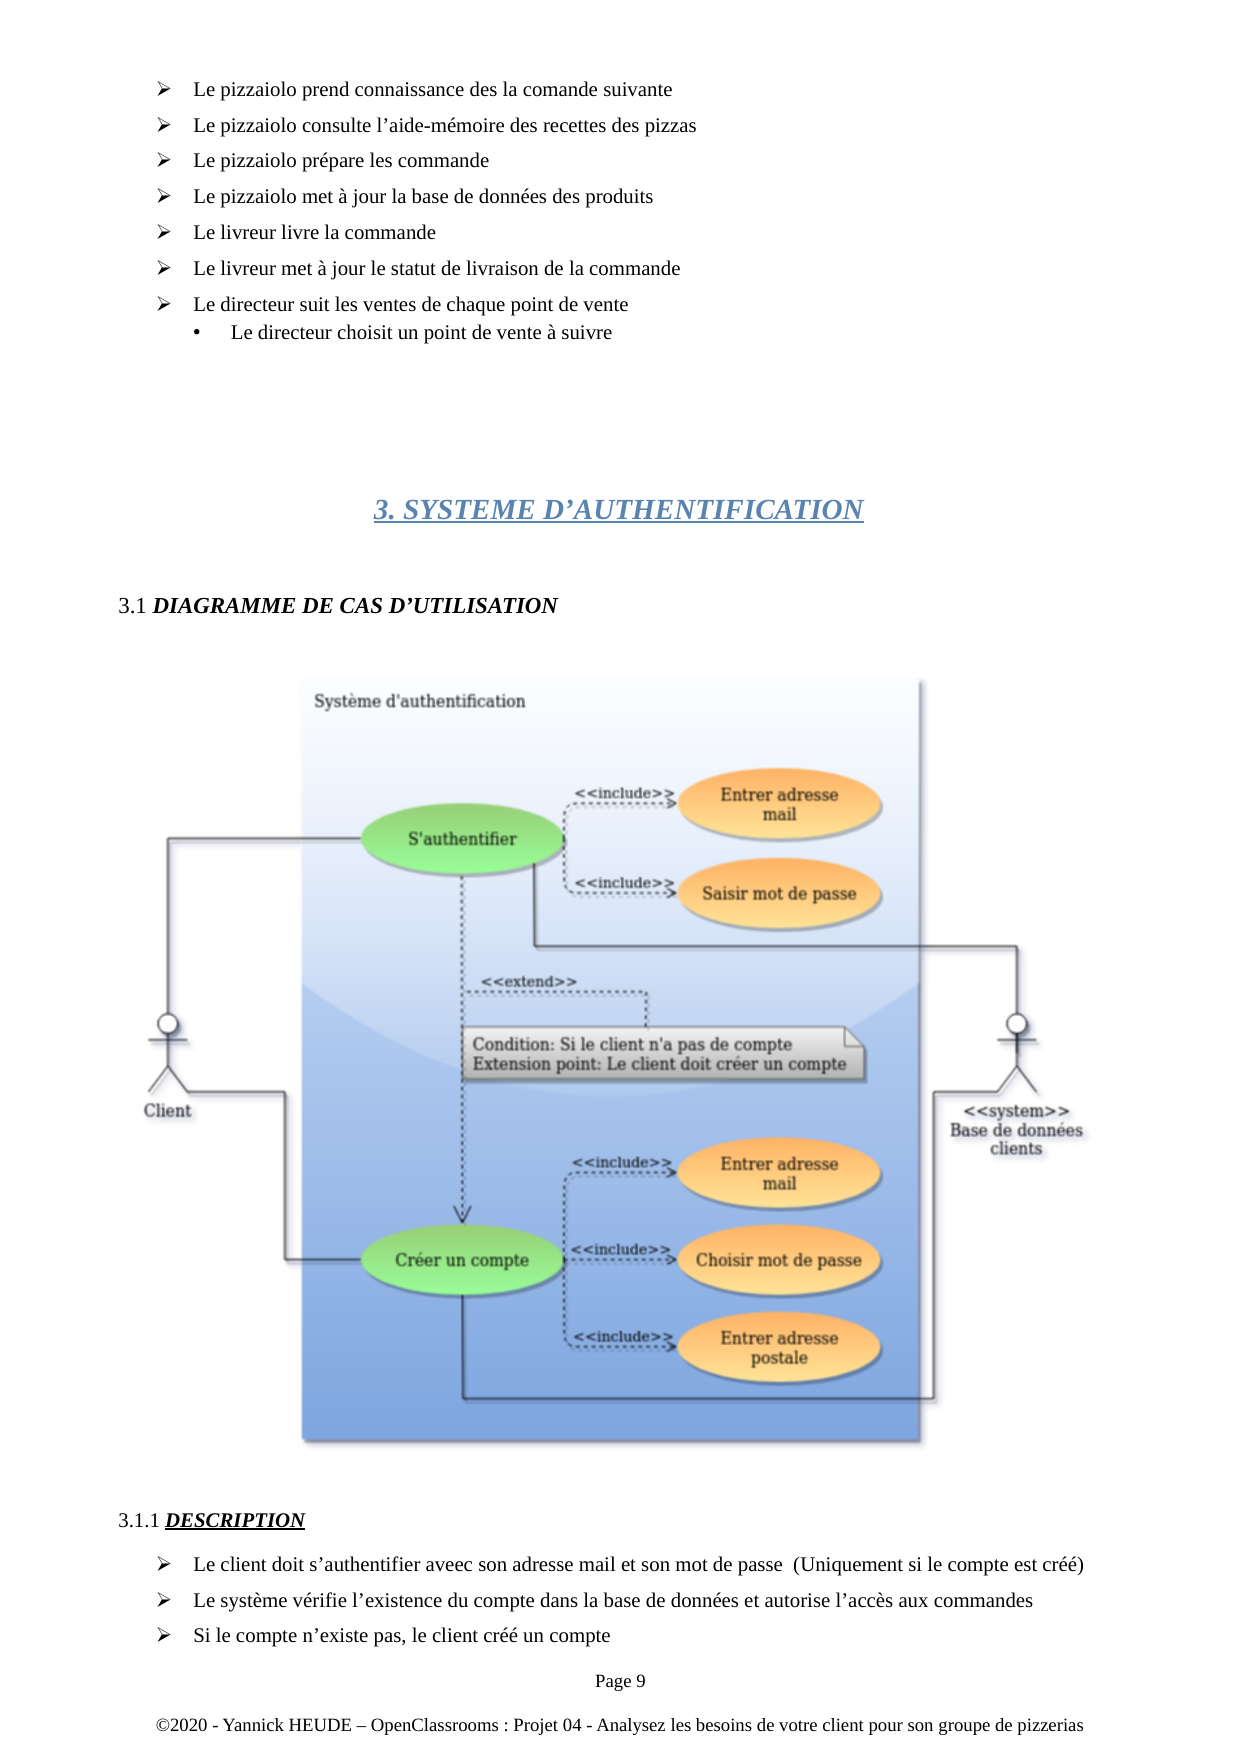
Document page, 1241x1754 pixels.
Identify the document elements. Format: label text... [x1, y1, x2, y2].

list Le livreur met à jour le statut de livraison de la commande [156, 256, 1122, 280]
text 3. SYSTEME D’AUTHENTIFICATION [118, 492, 1122, 525]
text 3.1 DIAGRAMME DE CAS D’UTILISATION [118, 592, 1122, 619]
list Le système vérifie l’existence du compte dans la base de données et autorise l’accès aux commandes [156, 1587, 1122, 1612]
list Le pizzaiolo met à jour la base de données des produits [156, 184, 1122, 208]
list Le pizzaiolo prépare les commande [156, 148, 1122, 172]
list Le pizzaiolo consulte l’aide-mémoire des recettes des pizzas [156, 112, 1122, 137]
list Le client doit s’authentifier aveec son adresse mail et son mot de passe (Uniquement si le compte est créé) [156, 1552, 1122, 1576]
text 3.1.1 DESCRIPTION [118, 1507, 1122, 1532]
list Le directeur choisit un point de vente à suivre [193, 320, 1122, 344]
list Le directeur suit les ventes de chaque point de vente [156, 292, 1122, 316]
picture [118, 652, 1123, 1484]
list Si le compte n’existe pas, le client créé un compte [156, 1623, 1122, 1647]
list Le livreur livre la commande [156, 220, 1122, 244]
list Le pizzaiolo prend connaissance des la comande suivante [156, 77, 1122, 101]
